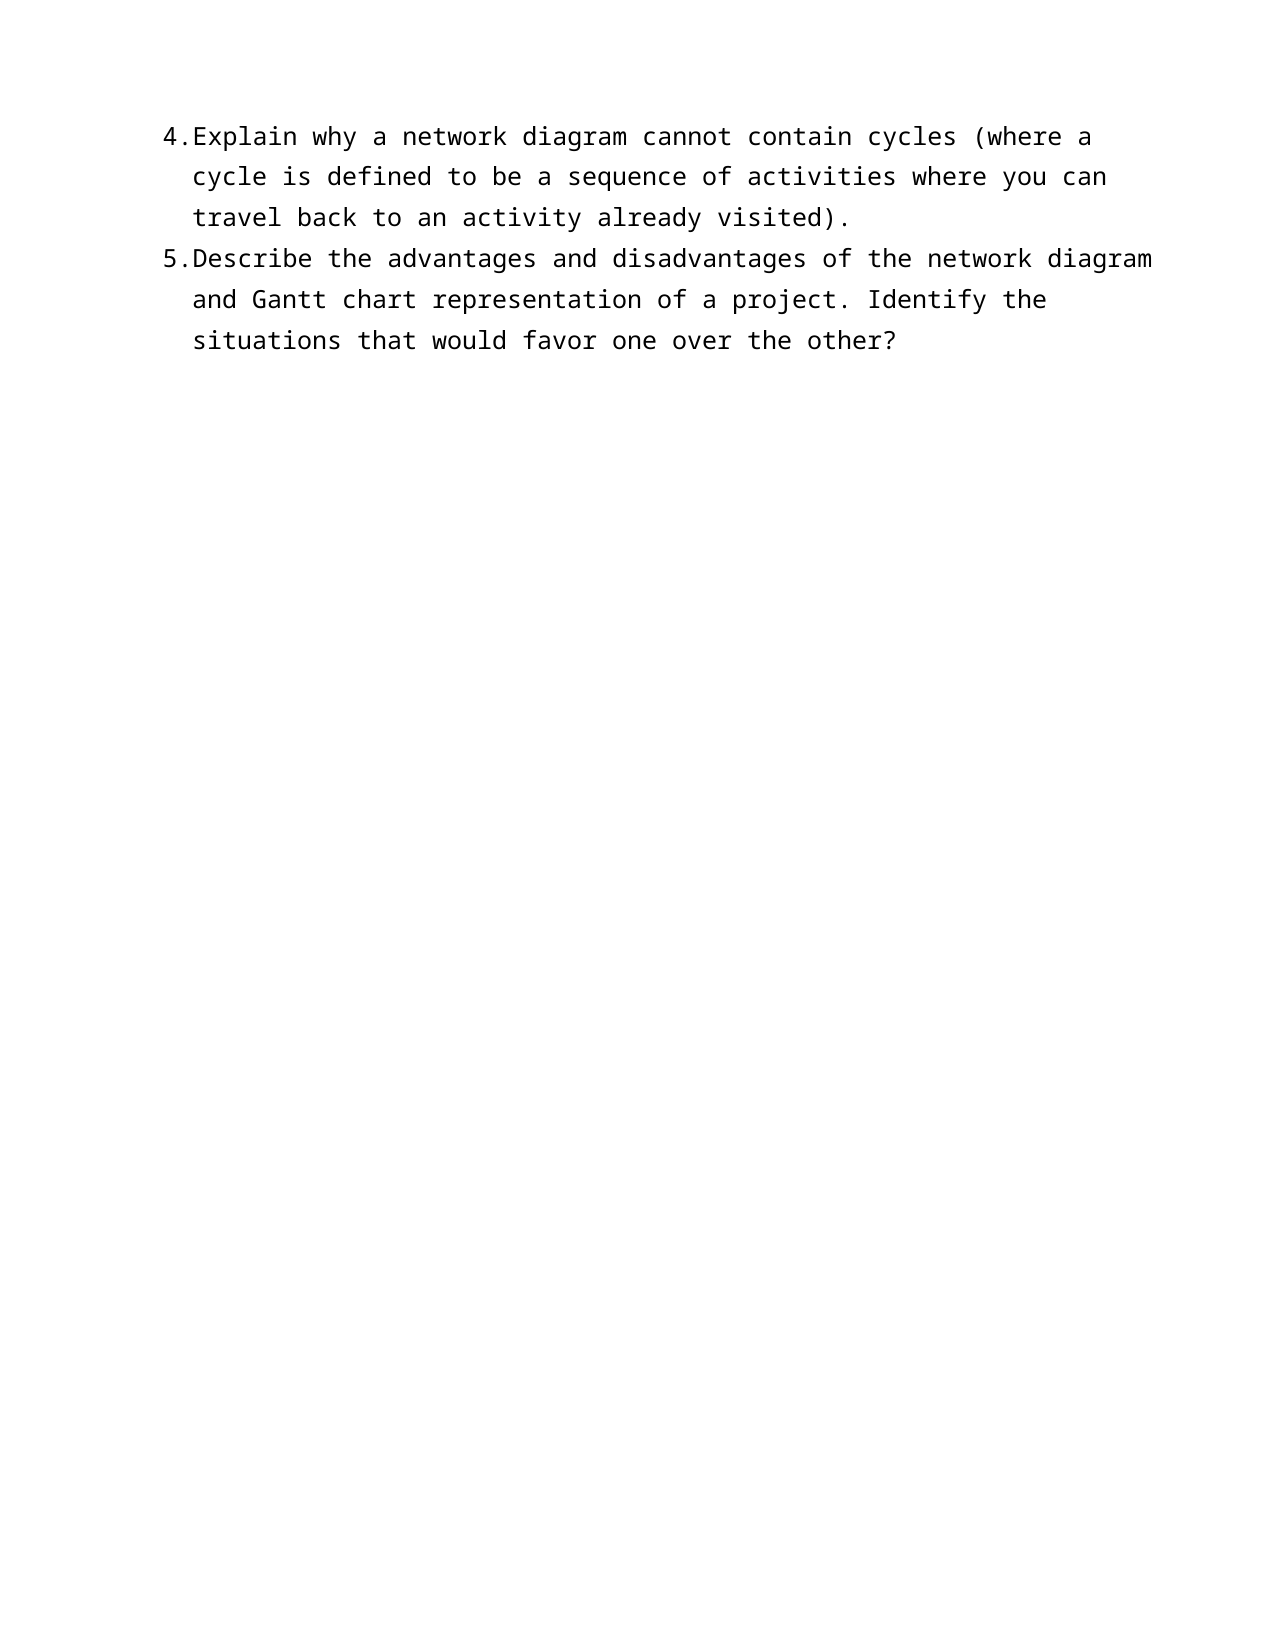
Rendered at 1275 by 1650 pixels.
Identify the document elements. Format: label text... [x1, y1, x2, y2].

list Describe the advantages and disadvantages of the network diagram and Gantt chart representation of a project. Identify the situations that would favor one over the other? [162, 241, 1157, 356]
list Explain why a network diagram cannot contain cycles (where a cycle is defined to be a sequence of activities where you can travel back to an activity already visited). [162, 118, 1157, 234]
